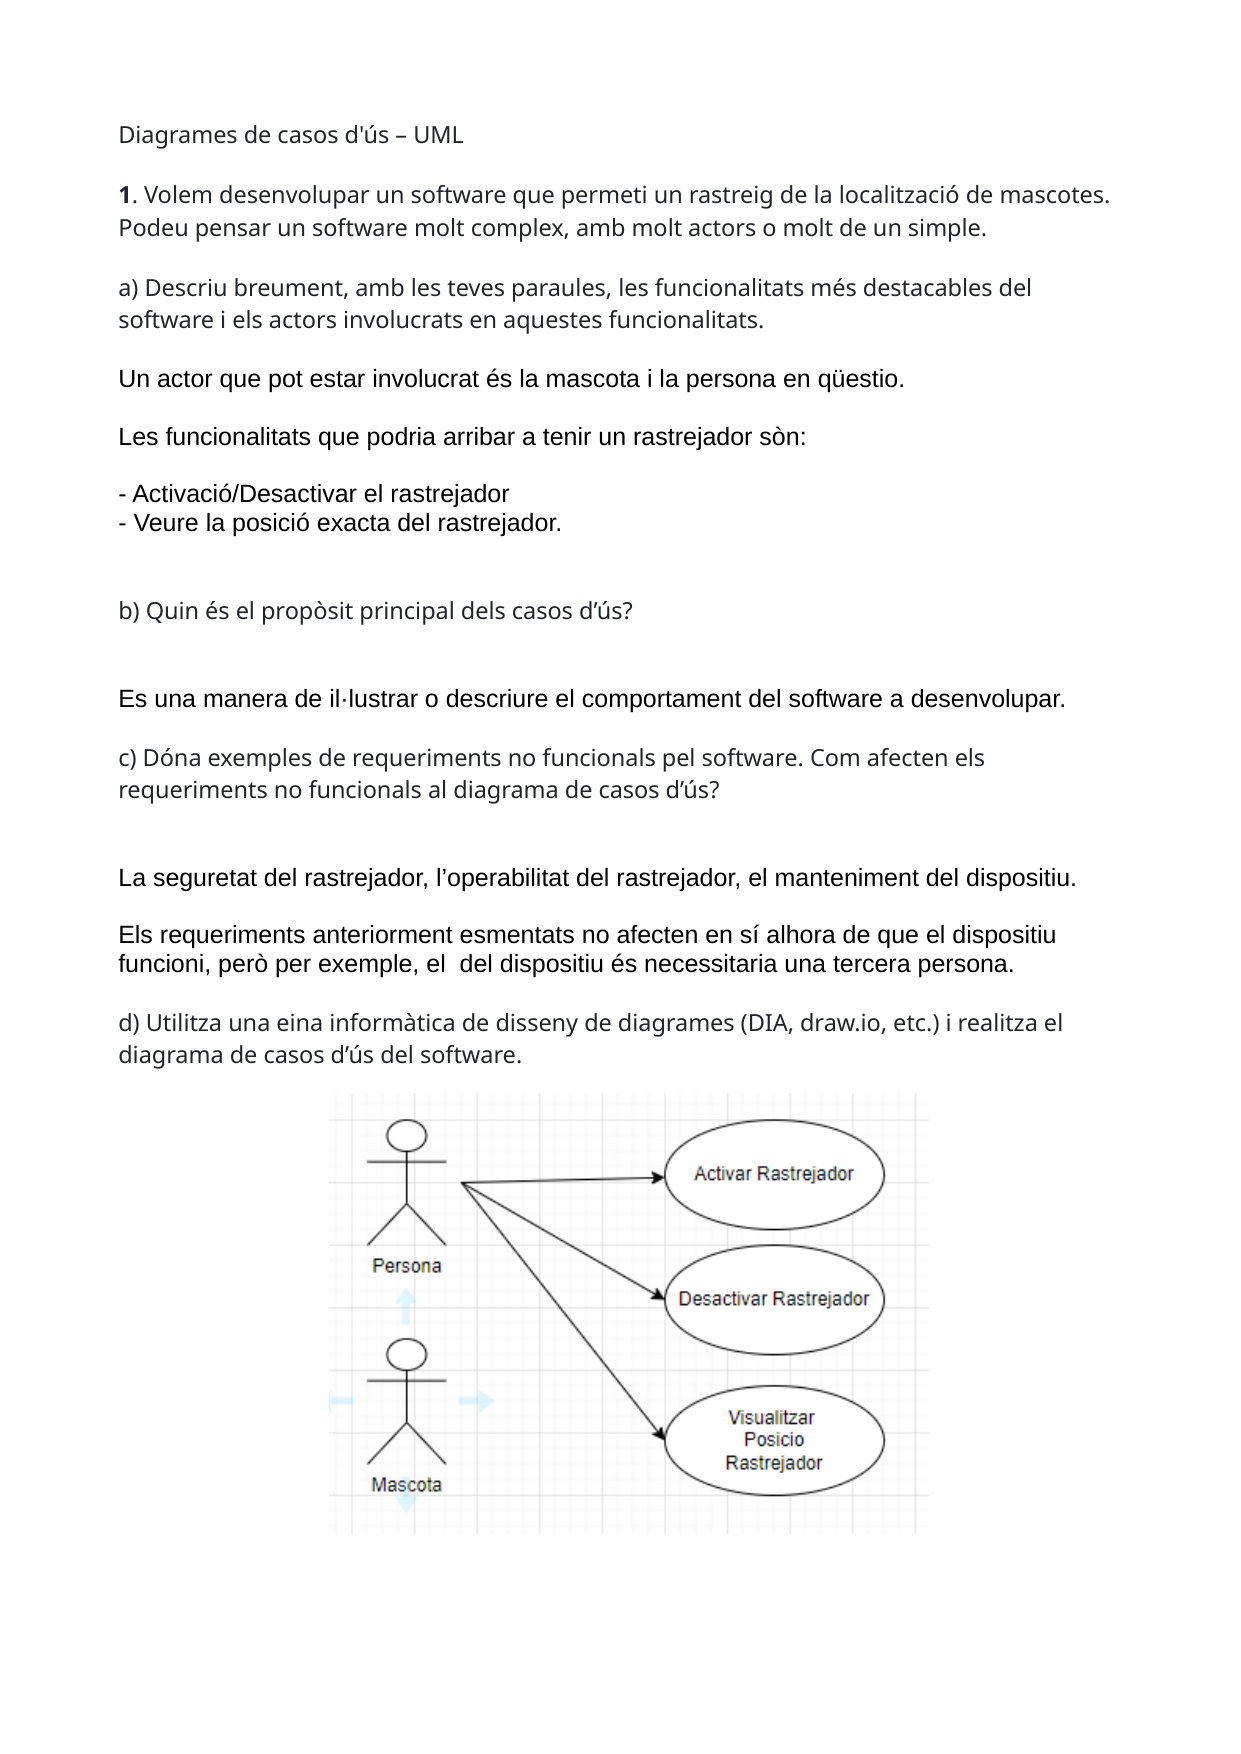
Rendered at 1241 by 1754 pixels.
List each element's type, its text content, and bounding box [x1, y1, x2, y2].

text Les funcionalitats que podria arribar a tenir un rastrejador sòn: [118, 422, 1122, 451]
text d) Utilitza una eina informàtica de disseny de diagrames (DIA, draw.io, etc.) i realitza el diagrama de casos d’ús del software. [118, 1006, 1122, 1070]
text La seguretat del rastrejador, l’operabilitat del rastrejador, el manteniment del dispositiu. [118, 863, 1122, 891]
picture [328, 1093, 929, 1534]
text - Veure la posició exacta del rastrejador. b) Quin és el propòsit principal dels casos d’ús? [118, 508, 1122, 626]
text c) Dóna exemples de requeriments no funcionals pel software. Com afecten els requeriments no funcionals al diagrama de casos d’ús? [118, 741, 1122, 805]
text Els requeriments anteriorment esmentats no afecten en sí alhora de que el dispositiu funcioni, però per exemple, el del dispositiu és necessitaria una tercera persona. [118, 920, 1122, 1006]
text Un actor que pot estar involucrat és la mascota i la persona en qüestio. [118, 364, 1122, 393]
text Es una manera de il·lustrar o descriure el comportament del software a desenvolupar. [118, 684, 1122, 712]
text 1. Volem desenvolupar un software que permeti un rastreig de la localització de mascotes. Podeu pensar un software molt complex, amb molt actors o molt de un simple. a) Descriu breument, amb les teves paraules, les funcionalitats més destacables del software i els actors involucrats en aquestes funcionalitats. [118, 179, 1122, 336]
text - Activació/Desactivar el rastrejador [118, 479, 1122, 508]
text Diagrames de casos d'ús – UML [118, 118, 1122, 150]
